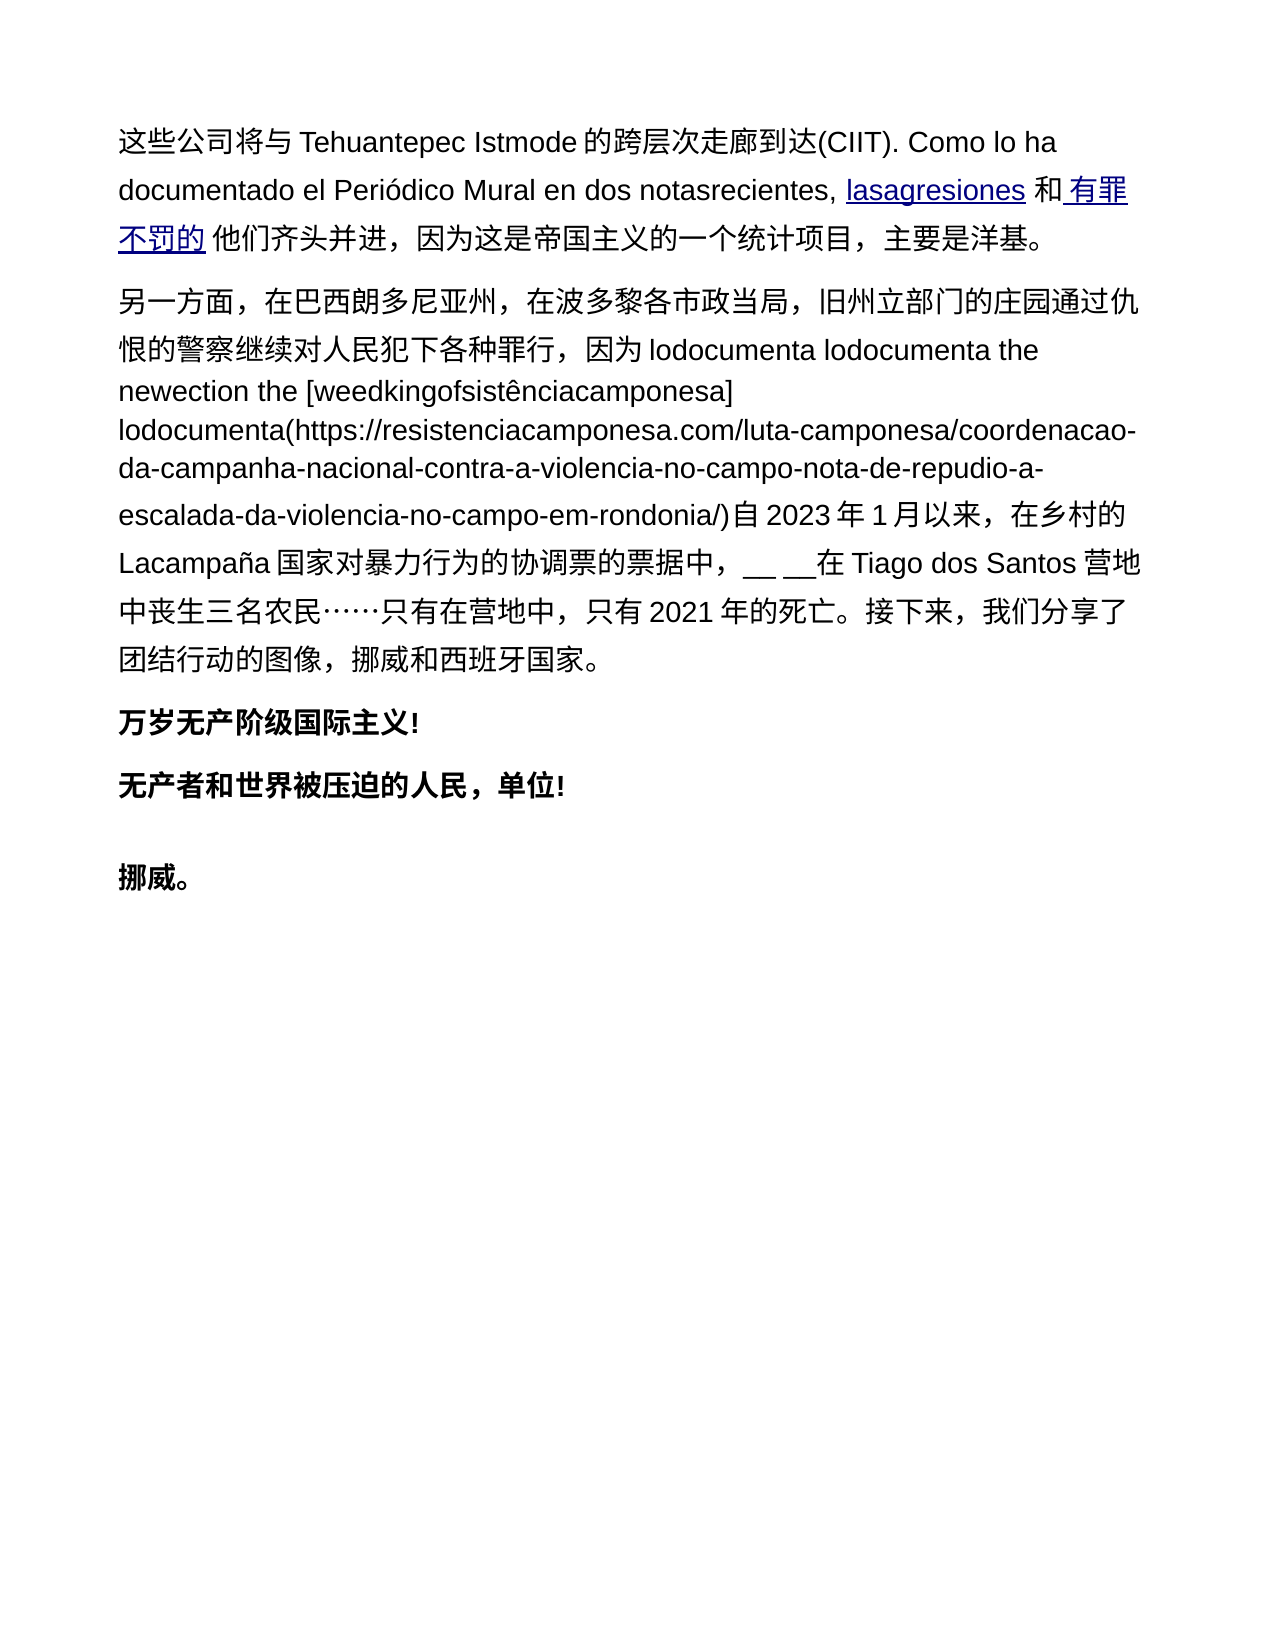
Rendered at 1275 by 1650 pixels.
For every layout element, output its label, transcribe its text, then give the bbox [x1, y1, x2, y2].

text 这些公司将与Tehuantepec Istmode的跨层次走廊到达(CIIT). Como lo ha documentado el Periódico Mural en dos notasrecientes, lasagresiones 和 有罪不罚的 他们齐头并进，因为这是帝国主义的一个统计项目，主要是洋基。 [118, 118, 1157, 257]
text 万岁无产阶级国际主义! [118, 700, 1157, 742]
text 挪威。 [118, 855, 1157, 897]
text 另一方面，在巴西朗多尼亚州，在波多黎各市政当局，旧州立部门的庄园通过仇恨的警察继续对人民犯下各种罪行，因为lodocumenta lodocumenta the newection the [weedkingofsistênciacamponesa] lodocumenta(https://resistenciacamponesa.com/luta-camponesa/coordenacao-da-campanha-nacional-contra-a-violencia-no-campo-nota-de-repudio-a-escalada-da-violencia-no-campo-em-rondonia/)自2023年1月以来，在乡村的Lacampaña国家对暴力行为的协调票的票据中，__ __在Tiago dos Santos营地中丧生三名农民……只有在营地中，只有2021年的死亡。接下来，我们分享了团结行动的图像，挪威和西班牙国家。 [118, 278, 1157, 679]
text 无产者和世界被压迫的人民，单位! [118, 763, 1157, 805]
